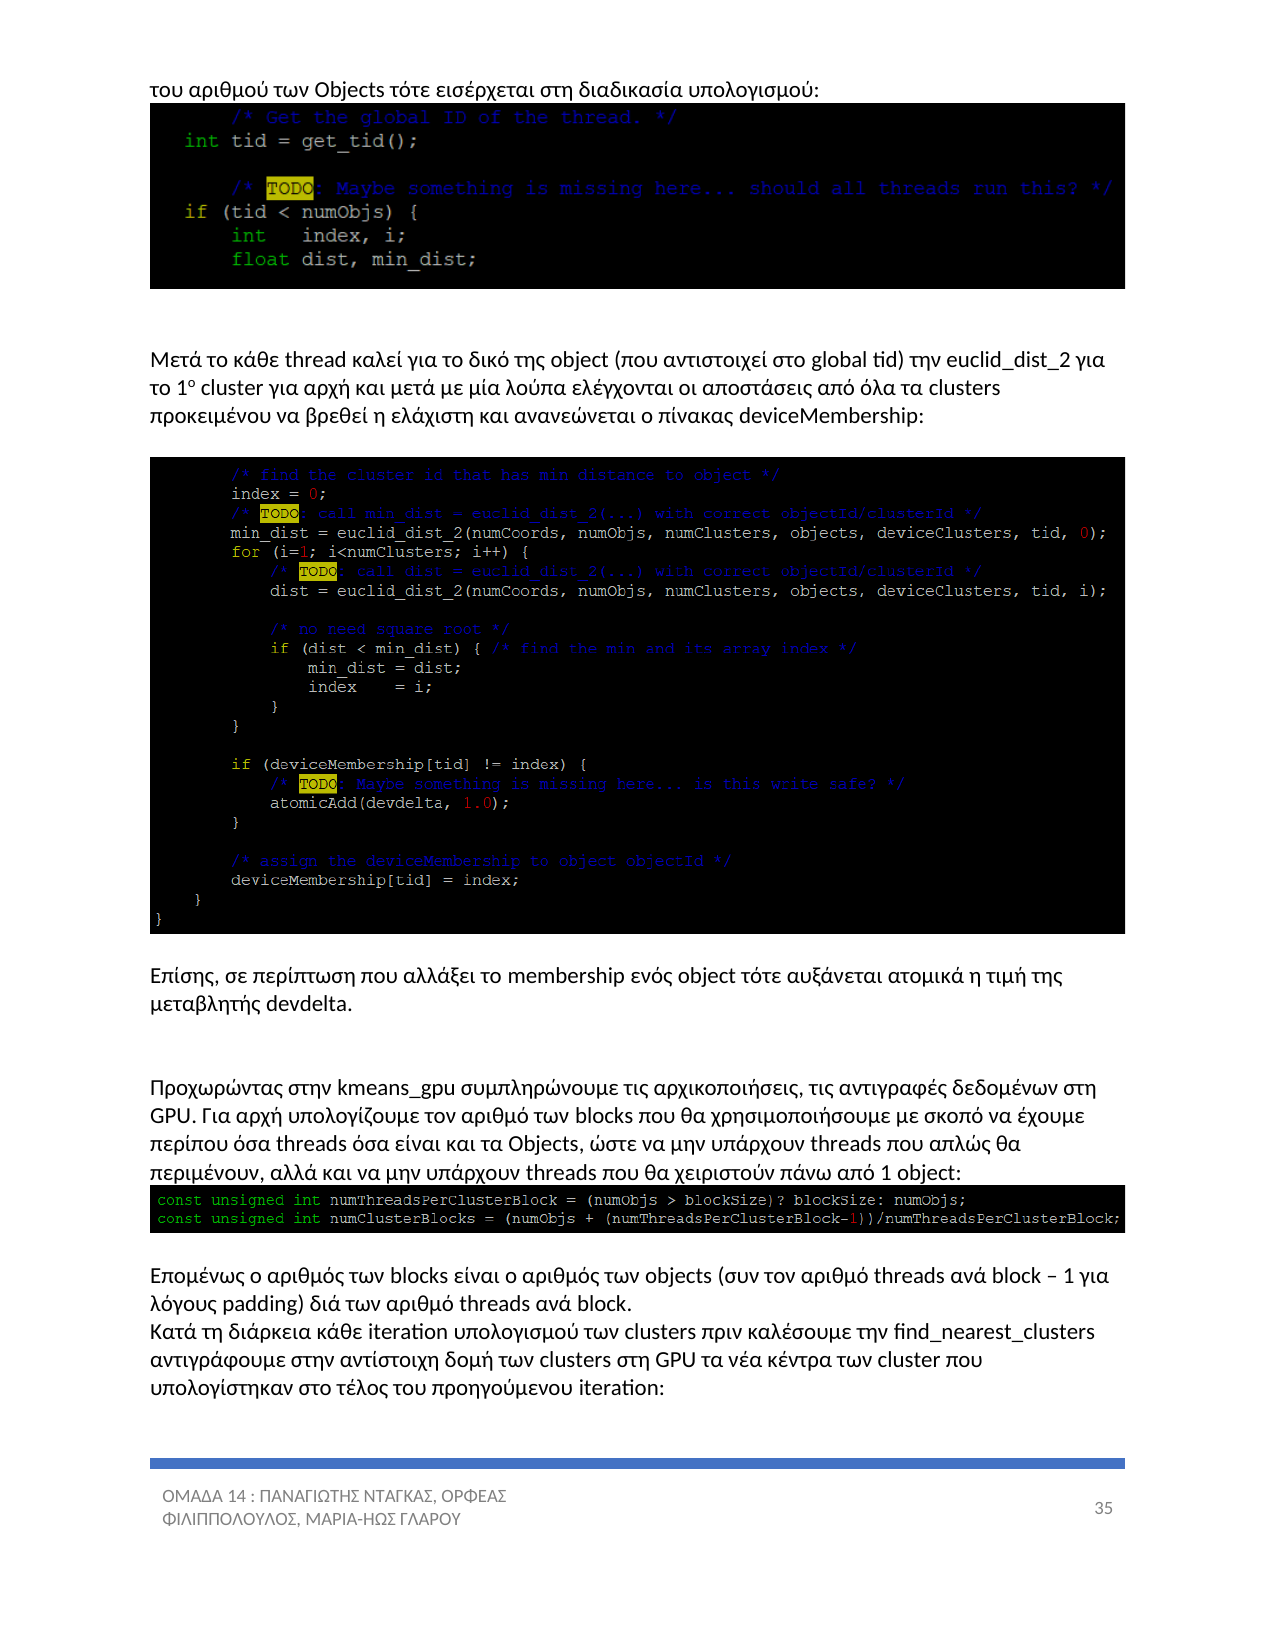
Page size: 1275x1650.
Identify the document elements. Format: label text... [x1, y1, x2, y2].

text του αριθμού των Objects τότε εισέρχεται στη διαδικασία υπολογισμού: [150, 75, 1125, 103]
text Επομένως ο αριθμός των blocks είναι ο αριθμός των objects (συν τον αριθμό threads ανά block – 1 για λόγους padding) διά των αριθμό threads ανά block. [150, 1261, 1125, 1317]
text Μετά το κάθε thread καλεί για το δικό της object (που αντιστοιχεί στο global tid) την euclid_dist_2 για το 1ο cluster για αρχή και μετά με μία λούπα ελέγχονται οι αποστάσεις από όλα τα clusters προκειμένου να βρεθεί η ελάχιστη και ανανεώνεται ο πίνακας deviceMembership: [150, 345, 1125, 429]
text Προχωρώντας στην kmeans_gpu συμπληρώνουμε τις αρχικοποιήσεις, τις αντιγραφές δεδομένων στη GPU. Για αρχή υπολογίζουμε τον αριθμό των blocks που θα χρησιμοποιήσουμε με σκοπό να έχουμε περίπου όσα threads όσα είναι και τα Objects, ώστε να μην υπάρχουν threads που απλώς θα περιμένουν, αλλά και να μην υπάρχουν threads που θα χειριστούν πάνω από 1 object: [150, 1073, 1125, 1185]
text Κατά τη διάρκεια κάθε iteration υπολογισμού των clusters πριν καλέσουμε την find_nearest_clusters αντιγράφουμε στην αντίστοιχη δομή των clusters στη GPU τα νέα κέντρα των cluster που υπολογίστηκαν στο τέλος του προηγούμενου iteration: [150, 1317, 1125, 1401]
text Επίσης, σε περίπτωση που αλλάξει το membership ενός object τότε αυξάνεται ατομικά η τιμή της μεταβλητής devdelta. [150, 961, 1125, 1017]
